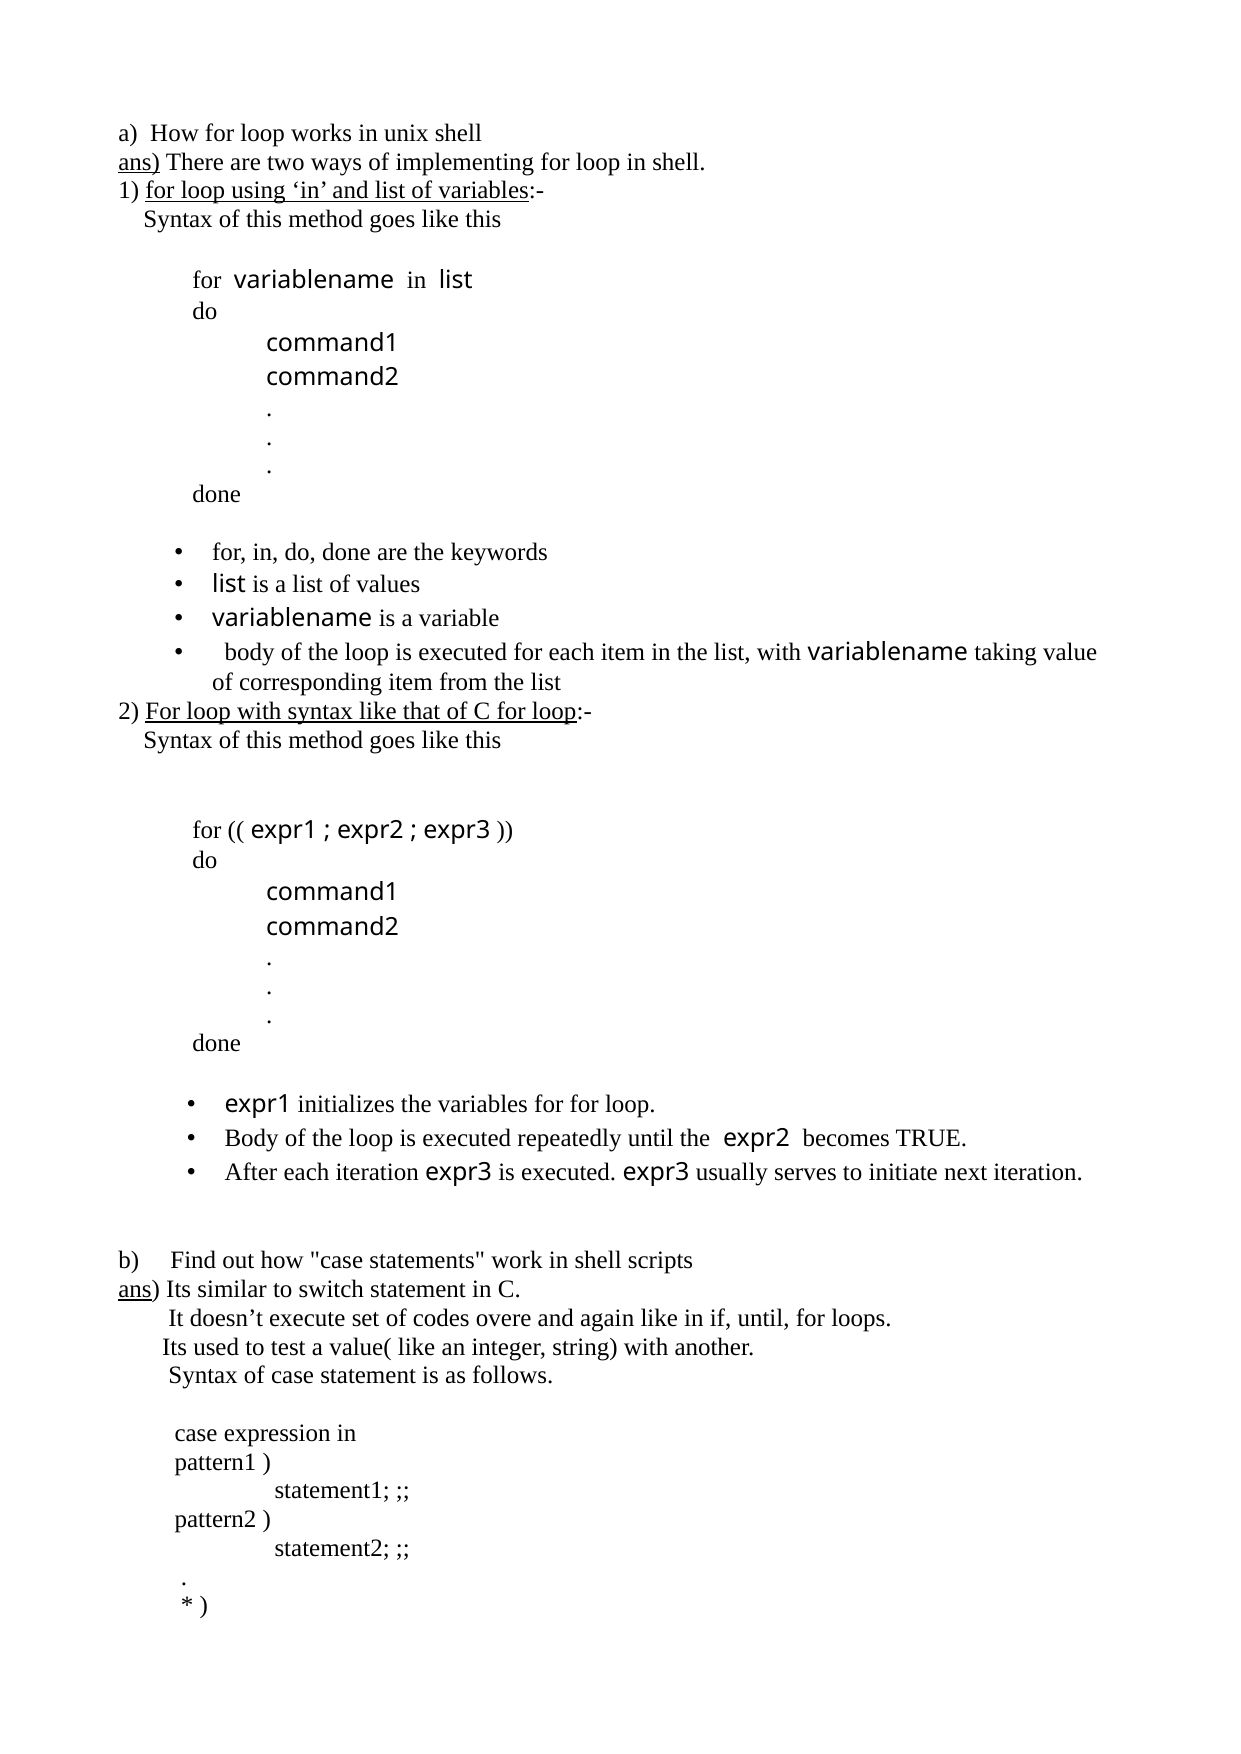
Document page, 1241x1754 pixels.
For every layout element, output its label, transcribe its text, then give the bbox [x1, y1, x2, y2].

text 2) For loop with syntax like that of C for loop:- [118, 696, 1122, 725]
text do [118, 845, 1122, 874]
text 1) for loop using ‘in’ and list of variables:- [118, 176, 1122, 204]
list variablename is a variable [174, 599, 1122, 633]
text Syntax of case statement is as follows. [118, 1361, 1122, 1389]
text . [118, 422, 1122, 450]
text ans) There are two ways of implementing for loop in shell. [118, 147, 1122, 176]
text for (( expr1 ; expr2 ; expr3 )) [118, 811, 1122, 845]
text command2 [118, 359, 1122, 393]
list list is a list of values [174, 565, 1122, 599]
text statement1; ;; [118, 1476, 1122, 1504]
text pattern1 ) [118, 1447, 1122, 1476]
text Its used to test a value( like an integer, string) with another. [118, 1332, 1122, 1361]
list body of the loop is executed for each item in the list, with variablename taking value of corresponding item from the list [174, 633, 1122, 696]
text do [118, 296, 1122, 325]
text Syntax of this method goes like this [118, 204, 1122, 233]
text * ) [118, 1591, 1122, 1619]
text a) How for loop works in unix shell [118, 118, 1122, 147]
text . [118, 393, 1122, 422]
text case expression in [118, 1418, 1122, 1447]
text for variablename in list [118, 262, 1122, 296]
text command2 [118, 908, 1122, 942]
text . [118, 971, 1122, 1000]
text command1 [118, 874, 1122, 908]
text . [118, 450, 1122, 479]
text done [118, 1028, 1122, 1057]
list expr1 initializes the variables for for loop. [187, 1086, 1122, 1120]
text ans) Its similar to switch statement in C. [118, 1274, 1122, 1303]
text done [118, 479, 1122, 508]
text pattern2 ) [118, 1504, 1122, 1533]
text b) Find out how "case statements" work in shell scripts [118, 1246, 1122, 1274]
list Body of the loop is executed repeatedly until the expr2 becomes TRUE. [187, 1120, 1122, 1154]
text . [118, 1000, 1122, 1028]
list for, in, do, done are the keywords [174, 537, 1122, 565]
text statement2; ;; [118, 1533, 1122, 1562]
text . [118, 1562, 1122, 1591]
text It doesn’t execute set of codes overe and again like in if, until, for loops. [118, 1303, 1122, 1332]
list After each iteration expr3 is executed. expr3 usually serves to initiate next iteration. [187, 1154, 1122, 1188]
text Syntax of this method goes like this [118, 725, 1122, 754]
text . [118, 942, 1122, 971]
text command1 [118, 325, 1122, 359]
